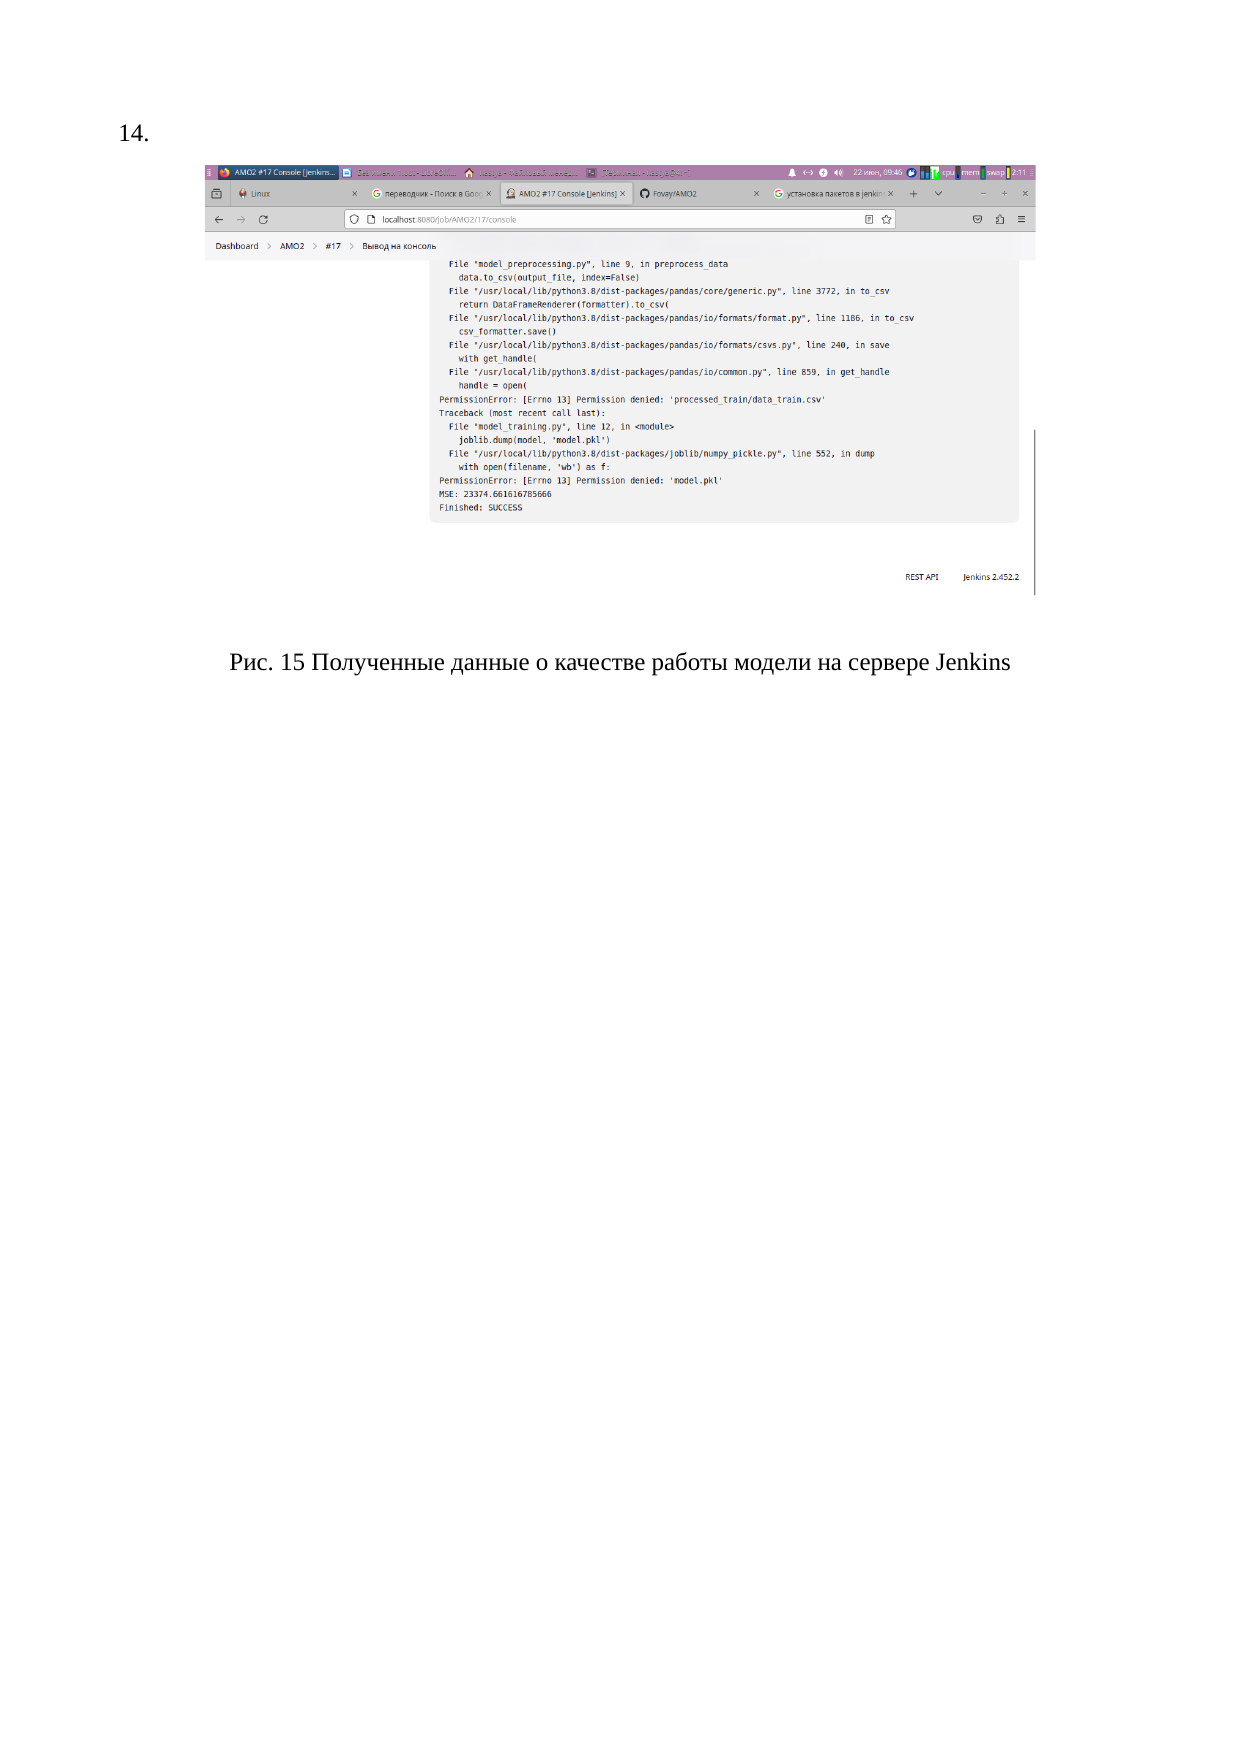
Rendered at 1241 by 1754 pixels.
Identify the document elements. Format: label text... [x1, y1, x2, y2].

picture [204, 165, 1036, 596]
text 14. [118, 118, 1122, 147]
text Рис. 15 Полученные данные о качестве работы модели на сервере Jenkins [118, 647, 1122, 676]
